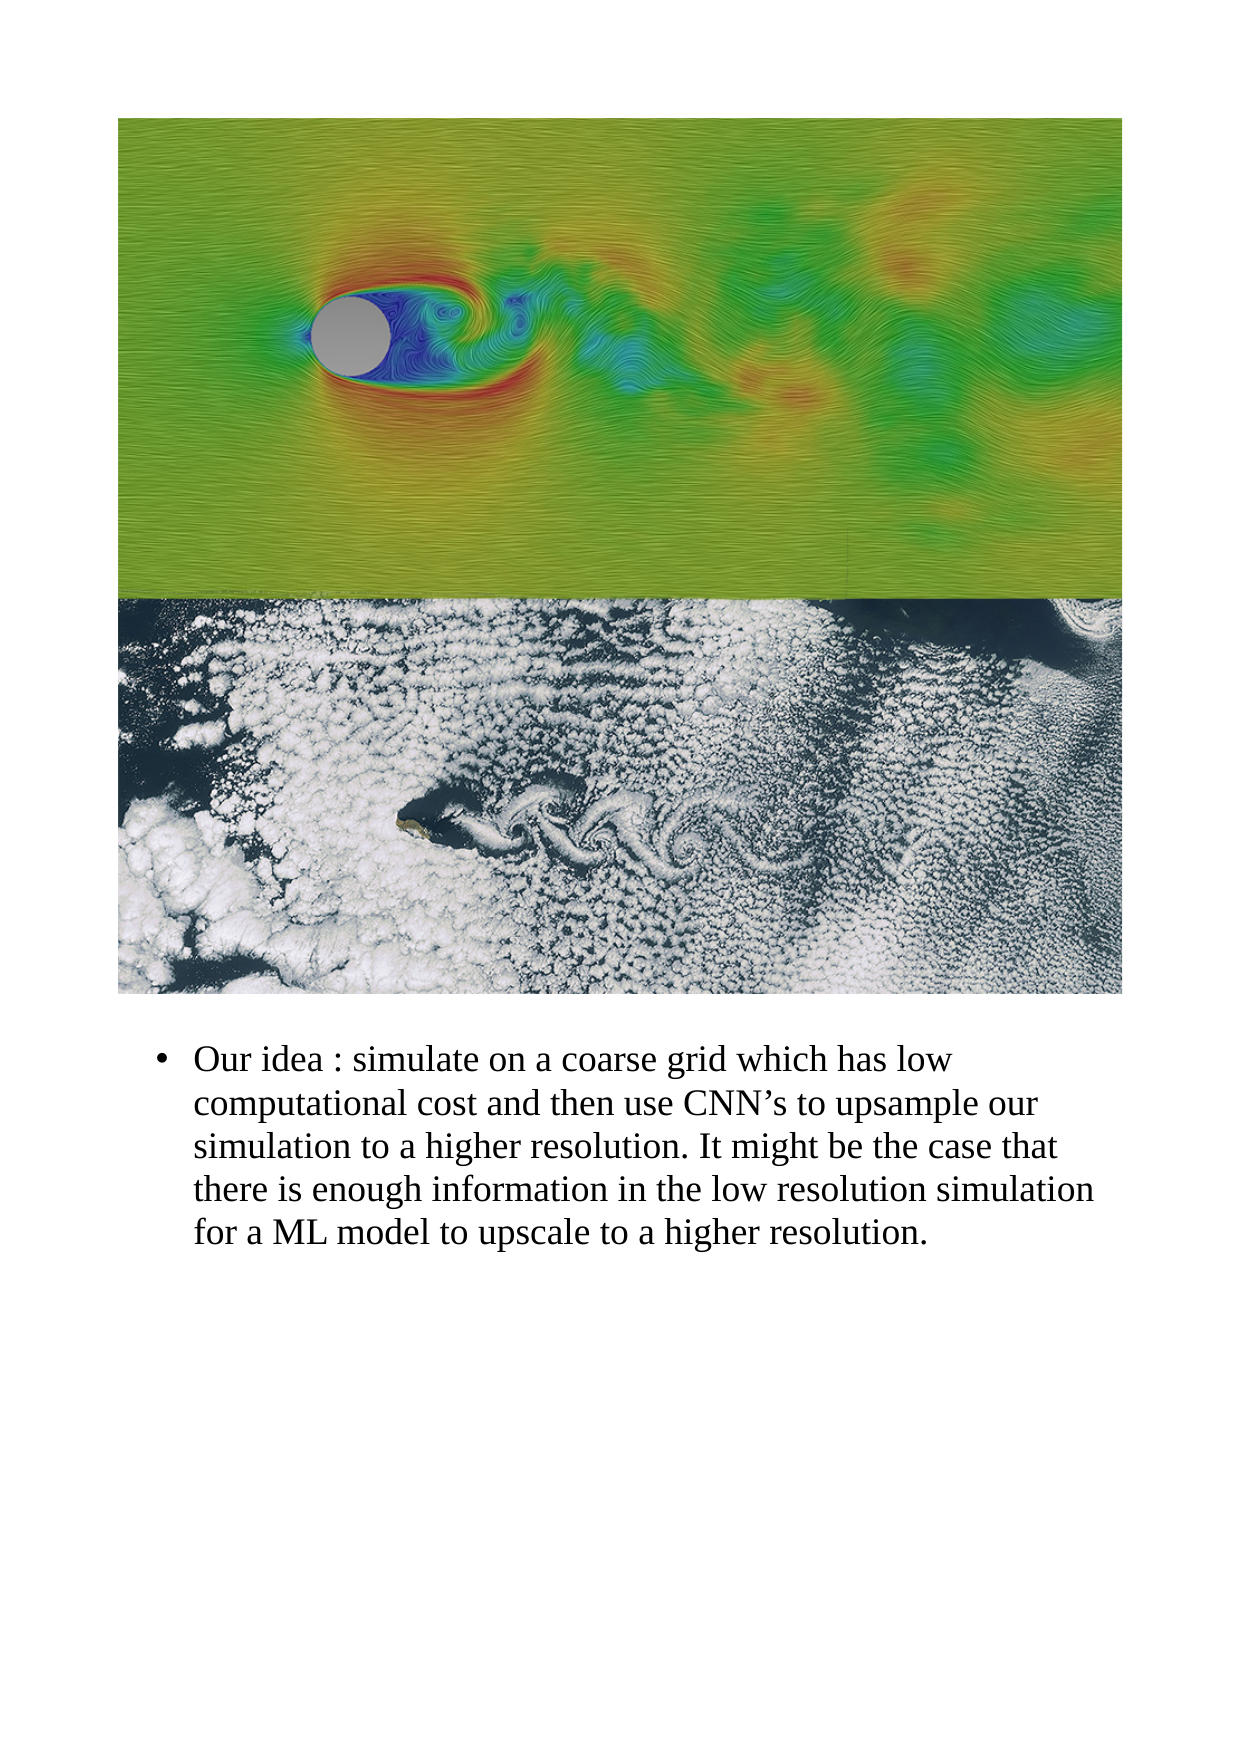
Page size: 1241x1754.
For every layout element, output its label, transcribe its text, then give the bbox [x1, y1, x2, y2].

list Our idea : simulate on a coarse grid which has low computational cost and then use CNN’s to upsample our simulation to a higher resolution. It might be the case that there is enough information in the low resolution simulation for a ML model to upscale to a higher resolution. [156, 1037, 1122, 1252]
picture [118, 118, 1123, 994]
